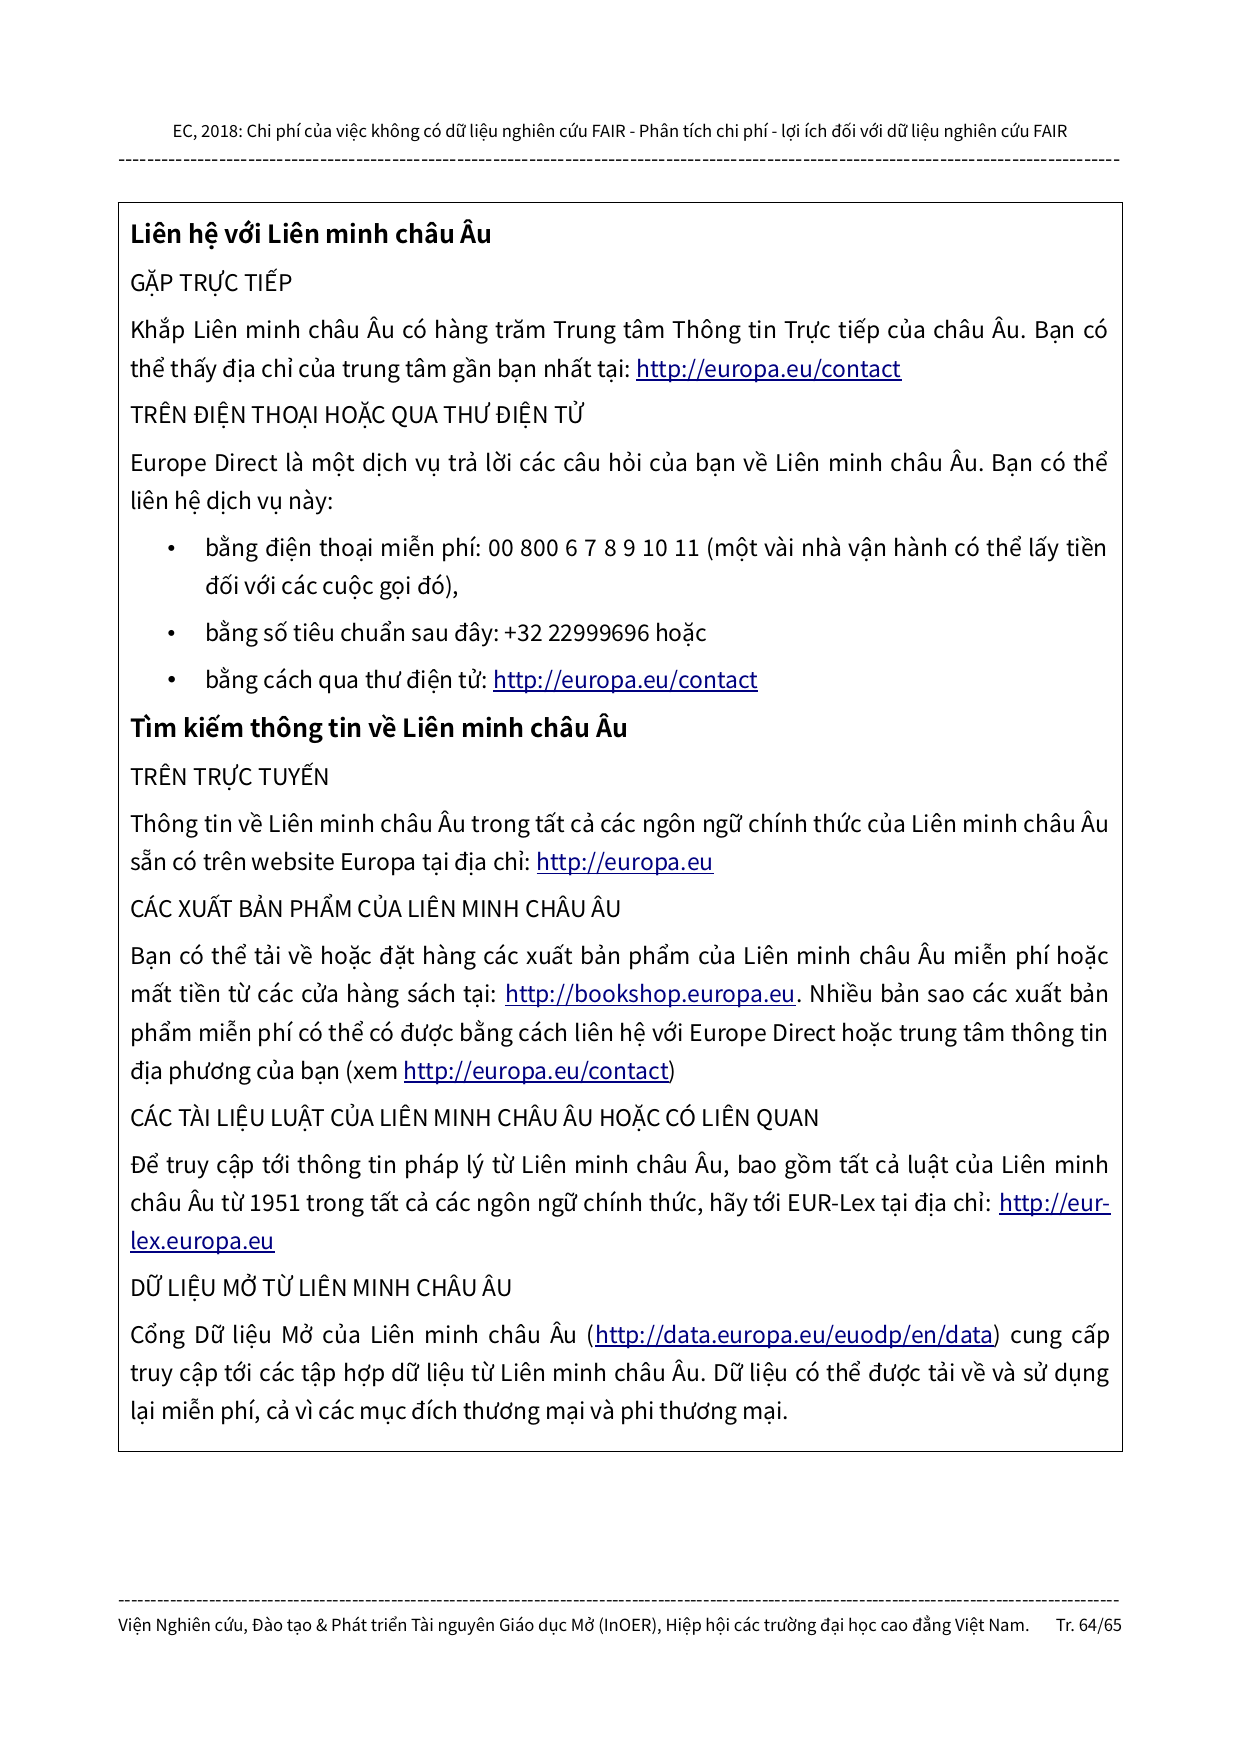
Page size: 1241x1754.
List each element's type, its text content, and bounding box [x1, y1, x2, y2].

table_header Liên hệ với Liên minh châu Âu GẶP TRỰC TIẾP Khắp Liên minh châu Âu có hàng trăm Trung tâm Thông tin Trực tiếp của châu Âu. Bạn có thể thấy địa chỉ của trung tâm gần bạn nhất tại: http://europa.eu/contact TRÊN ĐIỆN THOẠI HOẶC QUA THƯ ĐIỆN TỬ Europe Direct là một dịch vụ trả lời các câu hỏi của bạn về Liên minh châu Âu. Bạn có thể liên hệ dịch vụ này: bằng điện thoại miễn phí: 00 800 6 7 8 9 10 11 (một vài nhà vận hành có thể lấy tiền đối với các cuộc gọi đó), bằng số tiêu chuẩn sau đây: +32 22999696 hoặc bằng cách qua thư điện tử: http://europa.eu/contact Tìm kiếm thông tin về Liên minh châu Âu TRÊN TRỰC TUYẾN Thông tin về Liên minh châu Âu trong tất cả các ngôn ngữ chính thức của Liên minh châu Âu sẵn có trên website Europa tại địa chỉ: http://europa.eu CÁC XUẤT BẢN PHẨM CỦA LIÊN MINH CHÂU ÂU Bạn có thể tải về hoặc đặt hàng các xuất bản phẩm của Liên minh châu Âu miễn phí hoặc mất tiền từ các cửa hàng sách tại: http://bookshop.europa.eu. Nhiều bản sao các xuất bản phẩm miễn phí có thể có được bằng cách liên hệ với Europe Direct hoặc trung tâm thông tin địa phương của bạn (xem http://europa.eu/contact) CÁC TÀI LIỆU LUẬT CỦA LIÊN MINH CHÂU ÂU HOẶC CÓ LIÊN QUAN Để truy cập tới thông tin pháp lý từ Liên minh châu Âu, bao gồm tất cả luật của Liên minh châu Âu từ 1951 trong tất cả các ngôn ngữ chính thức, hãy tới EUR-Lex tại địa chỉ: http://eur-lex.europa.eu DỮ LIỆU MỞ TỪ LIÊN MINH CHÂU ÂU Cổng Dữ liệu Mở của Liên minh châu Âu (http://data.europa.eu/euodp/en/data) cung cấp truy cập tới các tập hợp dữ liệu từ Liên minh châu Âu. Dữ liệu có thể được tải về và sử dụng lại miễn phí, cả vì các mục đích thương mại và phi thương mại. [119, 203, 1122, 1451]
